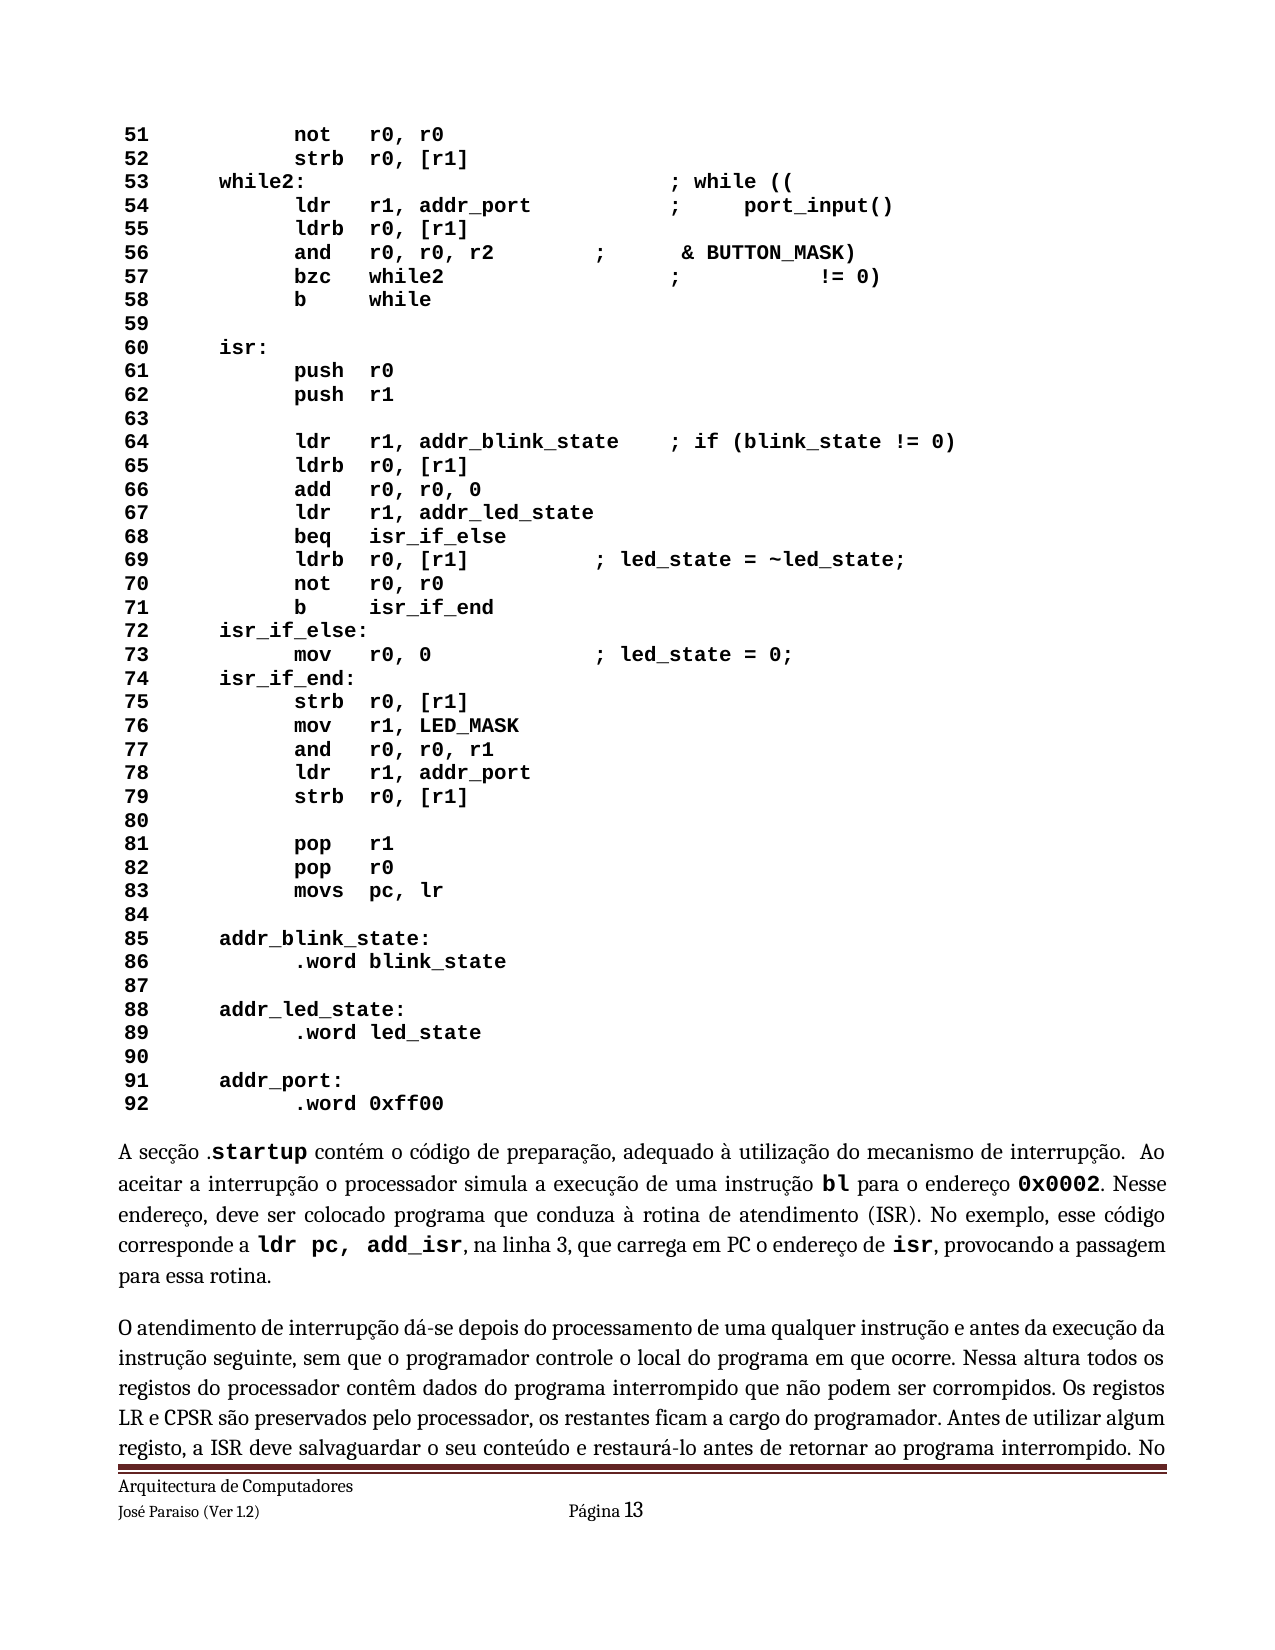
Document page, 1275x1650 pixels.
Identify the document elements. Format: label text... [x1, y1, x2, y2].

text A secção .startup contém o código de preparação, adequado à utilização do mecanismo de interrupção. Ao aceitar a interrupção o processador simula a execução de uma instrução bl para o endereço 0x0002. Nesse endereço, deve ser colocado programa que conduza à rotina de atendimento (ISR). No exemplo, esse código corresponde a ldr pc, add_isr, na linha 3, que carrega em PC o endereço de isr, provocando a passagem para essa rotina. [118, 1139, 1167, 1289]
table_header 51 52 53 54 55 56 57 58 59 60 61 62 63 64 65 66 67 68 69 70 71 72 73 74 75 76 77 78 79 80 81 82 83 84 85 86 87 88 89 90 91 92 [118, 118, 213, 1123]
text O atendimento de interrupção dá-se depois do processamento de uma qualquer instrução e antes da execução da instrução seguinte, sem que o programador controle o local do programa em que ocorre. Nessa altura todos os registos do processador contêm dados do programa interrompido que não podem ser corrompidos. Os registos LR e CPSR são preservados pelo processador, os restantes ficam a cargo do programador. Antes de utilizar algum registo, a ISR deve salvaguardar o seu conteúdo e restaurá-lo antes de retornar ao programa interrompido. No [118, 1314, 1167, 1461]
table_header not r0, r0 strb r0, [r1] while2: ; while (( ldr r1, addr_port ; port_input() ldrb r0, [r1] and r0, r0, r2 ; & BUTTON_MASK) bzc while2 ; != 0) b while isr: push r0 push r1 ldr r1, addr_blink_state ; if (blink_state != 0) ldrb r0, [r1] add r0, r0, 0 ldr r1, addr_led_state beq isr_if_else ldrb r0, [r1] ; led_state = ~led_state; not r0, r0 b isr_if_end isr_if_else: mov r0, 0 ; led_state = 0; isr_if_end: strb r0, [r1] mov r1, LED_MASK and r0, r0, r1 ldr r1, addr_port strb r0, [r1] pop r1 pop r0 movs pc, lr addr_blink_state: .word blink_state addr_led_state: .word led_state addr_port: .word 0xff00 [213, 118, 1167, 1123]
